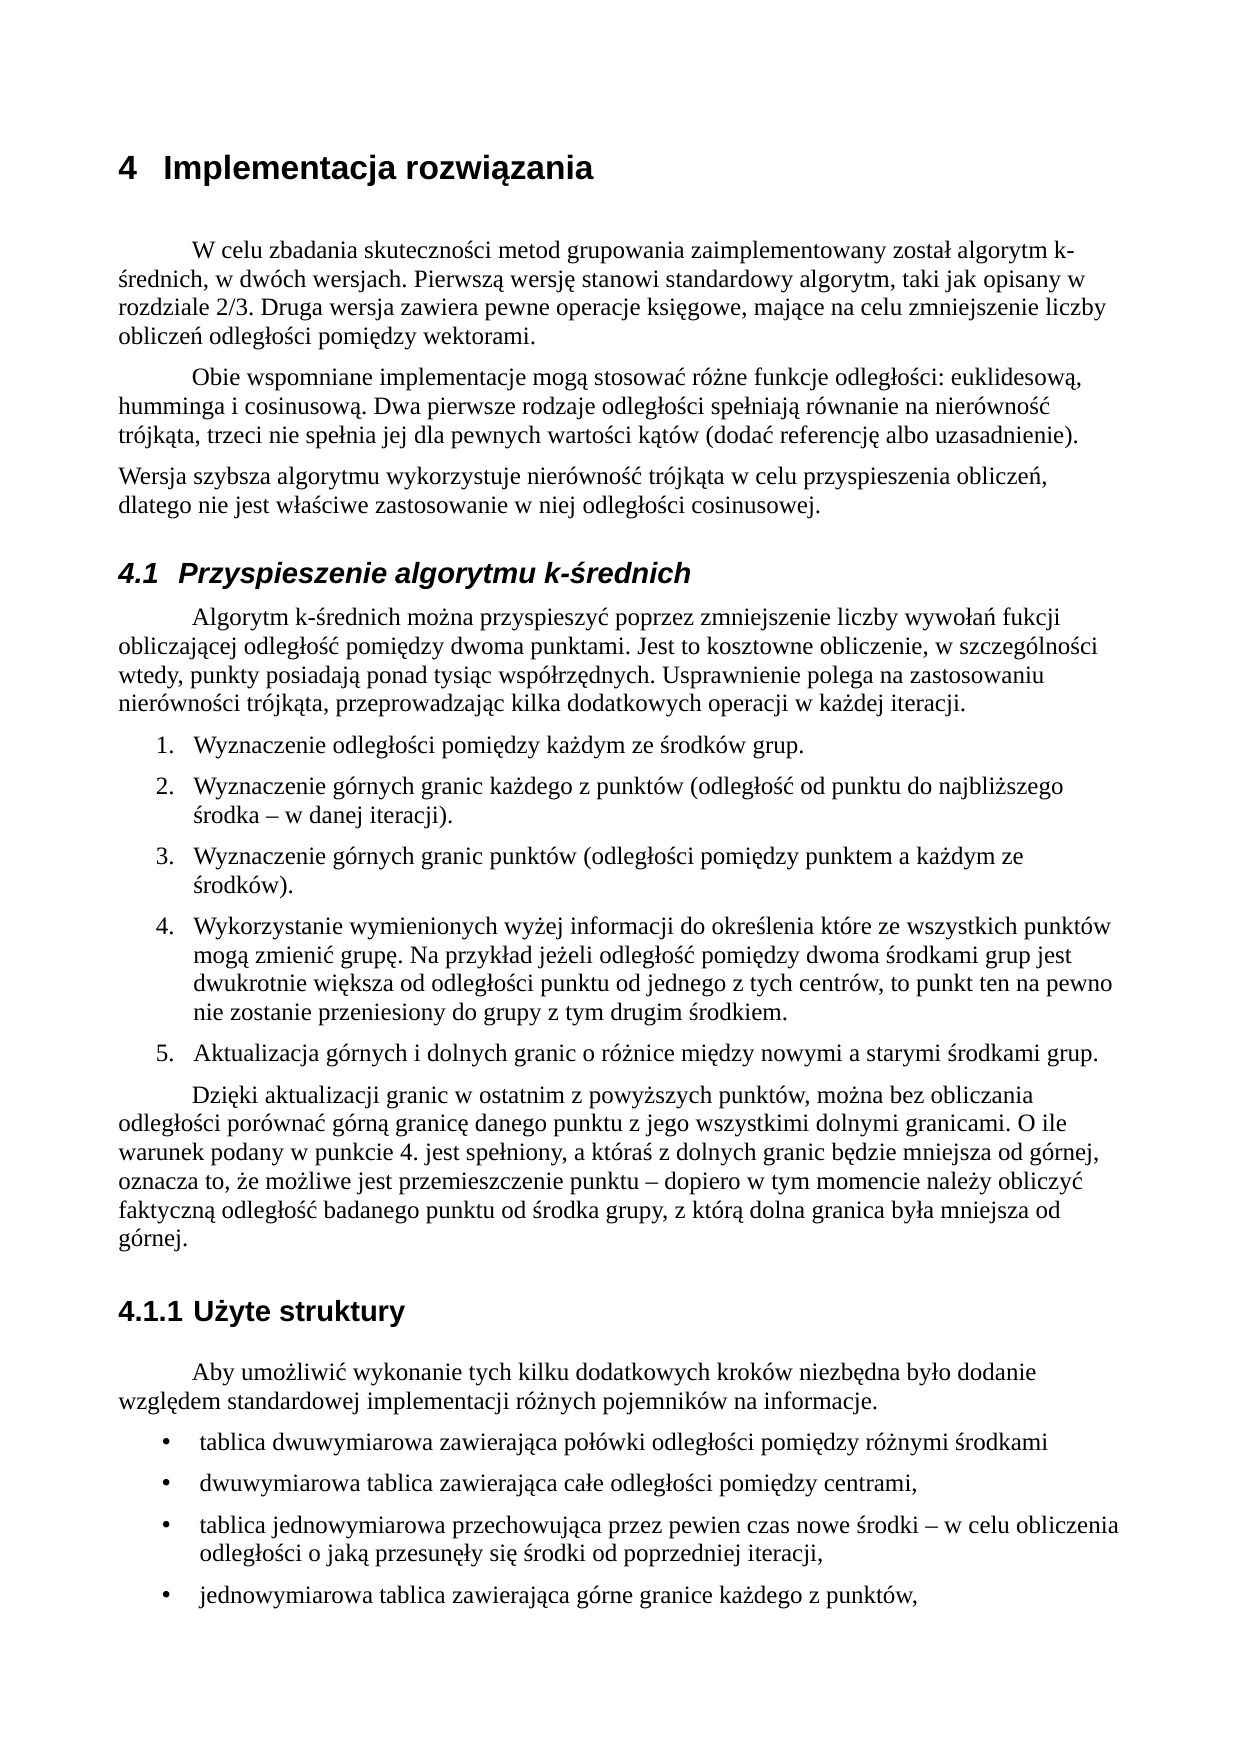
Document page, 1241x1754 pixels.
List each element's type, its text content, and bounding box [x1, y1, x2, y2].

list Wykorzystanie wymienionych wyżej informacji do określenia które ze wszystkich punktów mogą zmienić grupę. Na przykład jeżeli odległość pomiędzy dwoma środkami grup jest dwukrotnie większa od odległości punktu od jednego z tych centrów, to punkt ten na pewno nie zostanie przeniesiony do grupy z tym drugim środkiem. [156, 911, 1122, 1026]
list tablica jednowymiarowa przechowująca przez pewien czas nowe środki – w celu obliczenia odległości o jaką przesunęły się środki od poprzedniej iteracji, [162, 1510, 1122, 1567]
list jednowymiarowa tablica zawierająca górne granice każdego z punktów, [162, 1580, 1122, 1608]
text Dzięki aktualizacji granic w ostatnim z powyższych punktów, można bez obliczania odległości porównać górną granicę danego punktu z jego wszystkimi dolnymi granicami. O ile warunek podany w punkcie 4. jest spełniony, a któraś z dolnych granic będzie mniejsza od górnej, oznacza to, że możliwe jest przemieszczenie punktu – dopiero w tym momencie należy obliczyć faktyczną odległość badanego punktu od środka grupy, z którą dolna granica była mniejsza od górnej. [118, 1080, 1122, 1252]
list Wyznaczenie górnych granic punktów (odległości pomiędzy punktem a każdym ze środków). [156, 841, 1122, 898]
list Wyznaczenie odległości pomiędzy każdym ze środków grup. [156, 730, 1122, 758]
list Wyznaczenie górnych granic każdego z punktów (odległość od punktu do najbliższego środka – w danej iteracji). [156, 771, 1122, 828]
text Aby umożliwić wykonanie tych kilku dodatkowych kroków niezbędna było dodanie względem standardowej implementacji różnych pojemników na informacje. [118, 1357, 1122, 1415]
text Wersja szybsza algorytmu wykorzystuje nierówność trójkąta w celu przyspieszenia obliczeń, dlatego nie jest właściwe zastosowanie w niej odległości cosinusowej. [118, 461, 1122, 519]
text Algorytm k-średnich można przyspieszyć poprzez zmniejszenie liczby wywołań fukcji obliczającej odległość pomiędzy dwoma punktami. Jest to kosztowne obliczenie, w szczególności wtedy, punkty posiadają ponad tysiąc współrzędnych. Usprawnienie polega na zastosowaniu nierówności trójkąta, przeprowadzając kilka dodatkowych operacji w każdej iteracji. [118, 602, 1122, 717]
subtitle Użyte struktury [118, 1294, 1122, 1328]
text Obie wspomniane implementacje mogą stosować różne funkcje odległości: euklidesową, humminga i cosinusową. Dwa pierwsze rodzaje odległości spełniają równanie na nierówność trójkąta, trzeci nie spełnia jej dla pewnych wartości kątów (dodać referencję albo uzasadnienie). [118, 362, 1122, 449]
list tablica dwuwymiarowa zawierająca połówki odległości pomiędzy różnymi środkami [162, 1427, 1122, 1456]
subtitle Przyspieszenie algorytmu k-średnich [118, 556, 1122, 590]
list dwuwymiarowa tablica zawierająca całe odległości pomiędzy centrami, [162, 1468, 1122, 1497]
list Aktualizacja górnych i dolnych granic o różnice między nowymi a starymi środkami grup. [156, 1038, 1122, 1067]
subtitle Implementacja rozwiązania [118, 148, 1122, 186]
text W celu zbadania skuteczności metod grupowania zaimplementowany został algorytm k-średnich, w dwóch wersjach. Pierwszą wersję stanowi standardowy algorytm, taki jak opisany w rozdziale 2/3. Druga wersja zawiera pewne operacje księgowe, mające na celu zmniejszenie liczby obliczeń odległości pomiędzy wektorami. [118, 235, 1122, 350]
